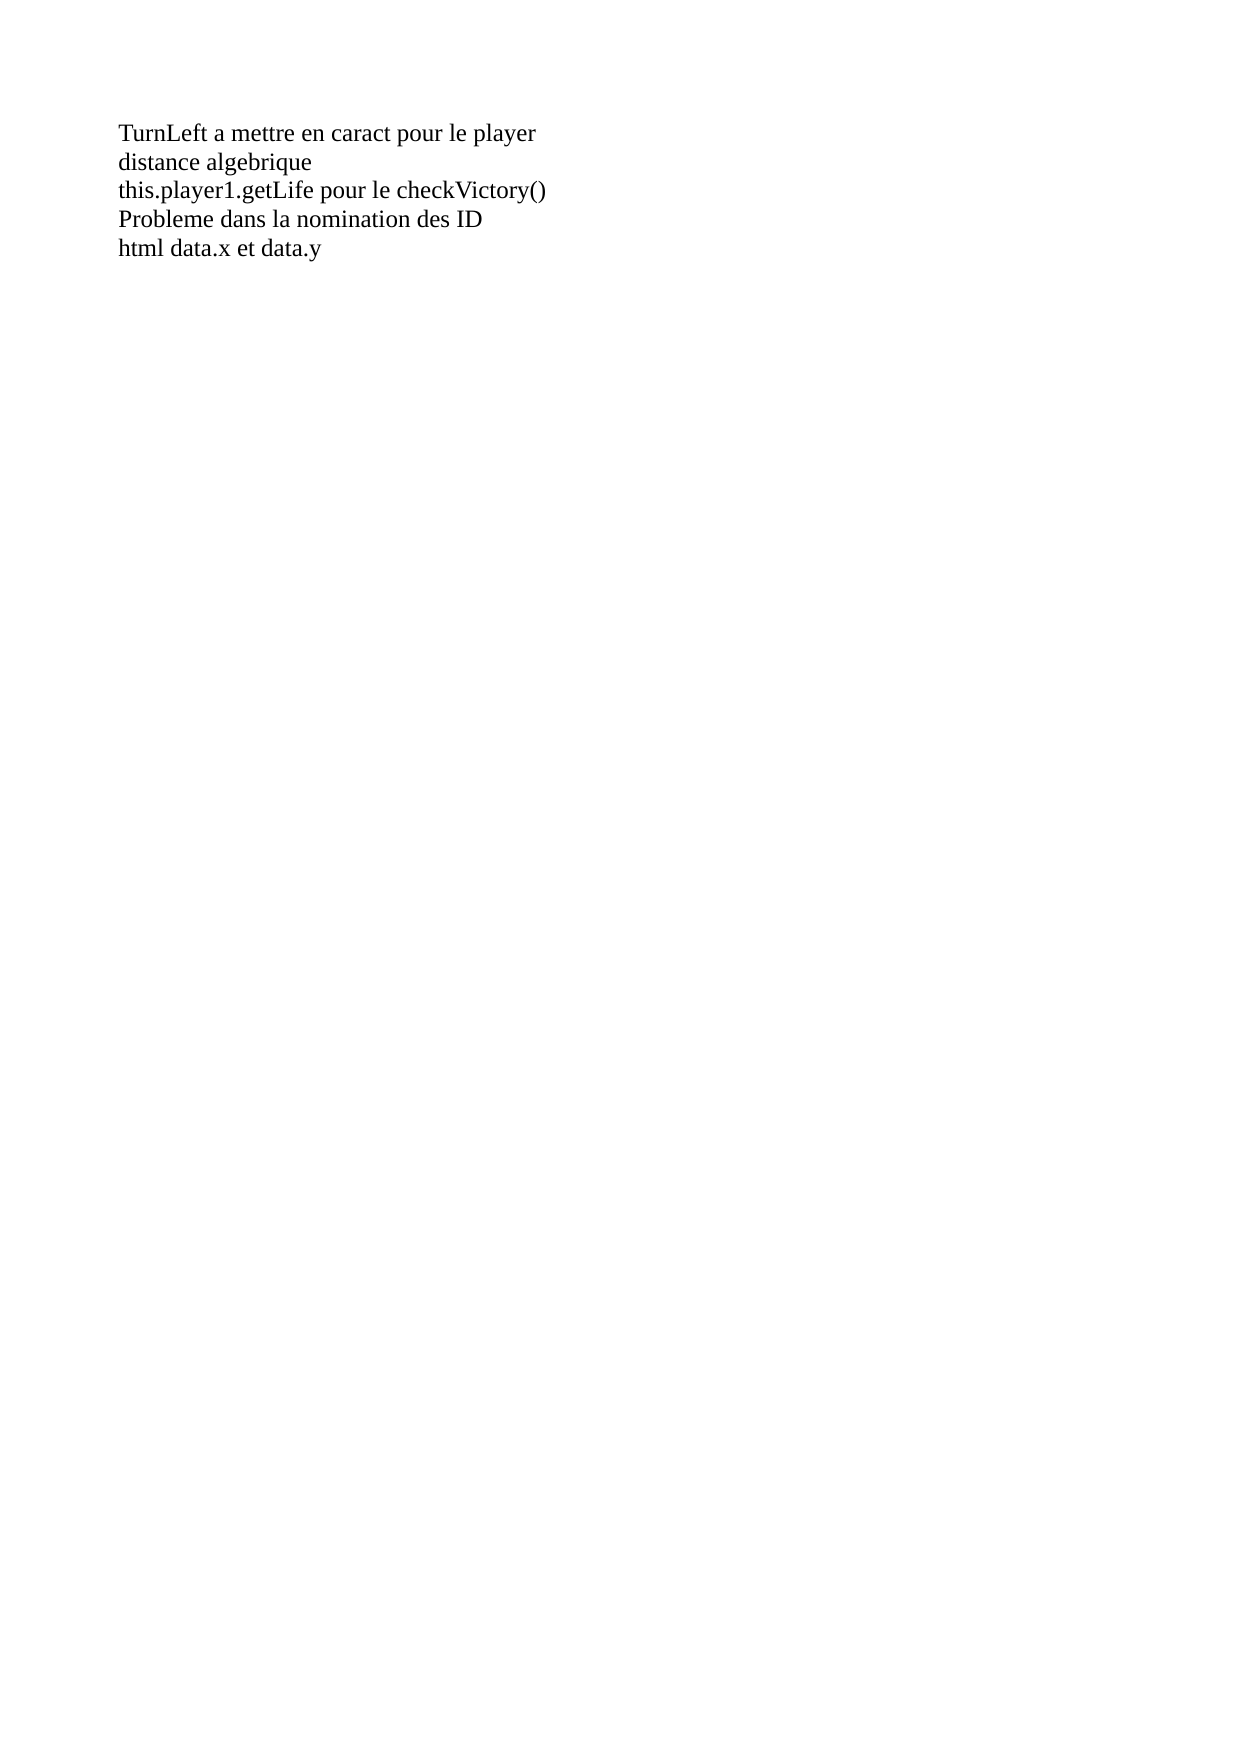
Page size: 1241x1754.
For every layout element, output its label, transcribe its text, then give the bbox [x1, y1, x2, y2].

text Probleme dans la nomination des ID [118, 204, 1122, 233]
text distance algebrique [118, 147, 1122, 176]
text TurnLeft a mettre en caract pour le player [118, 118, 1122, 147]
text this.player1.getLife pour le checkVictory() [118, 176, 1122, 204]
text html data.x et data.y [118, 233, 1122, 262]
